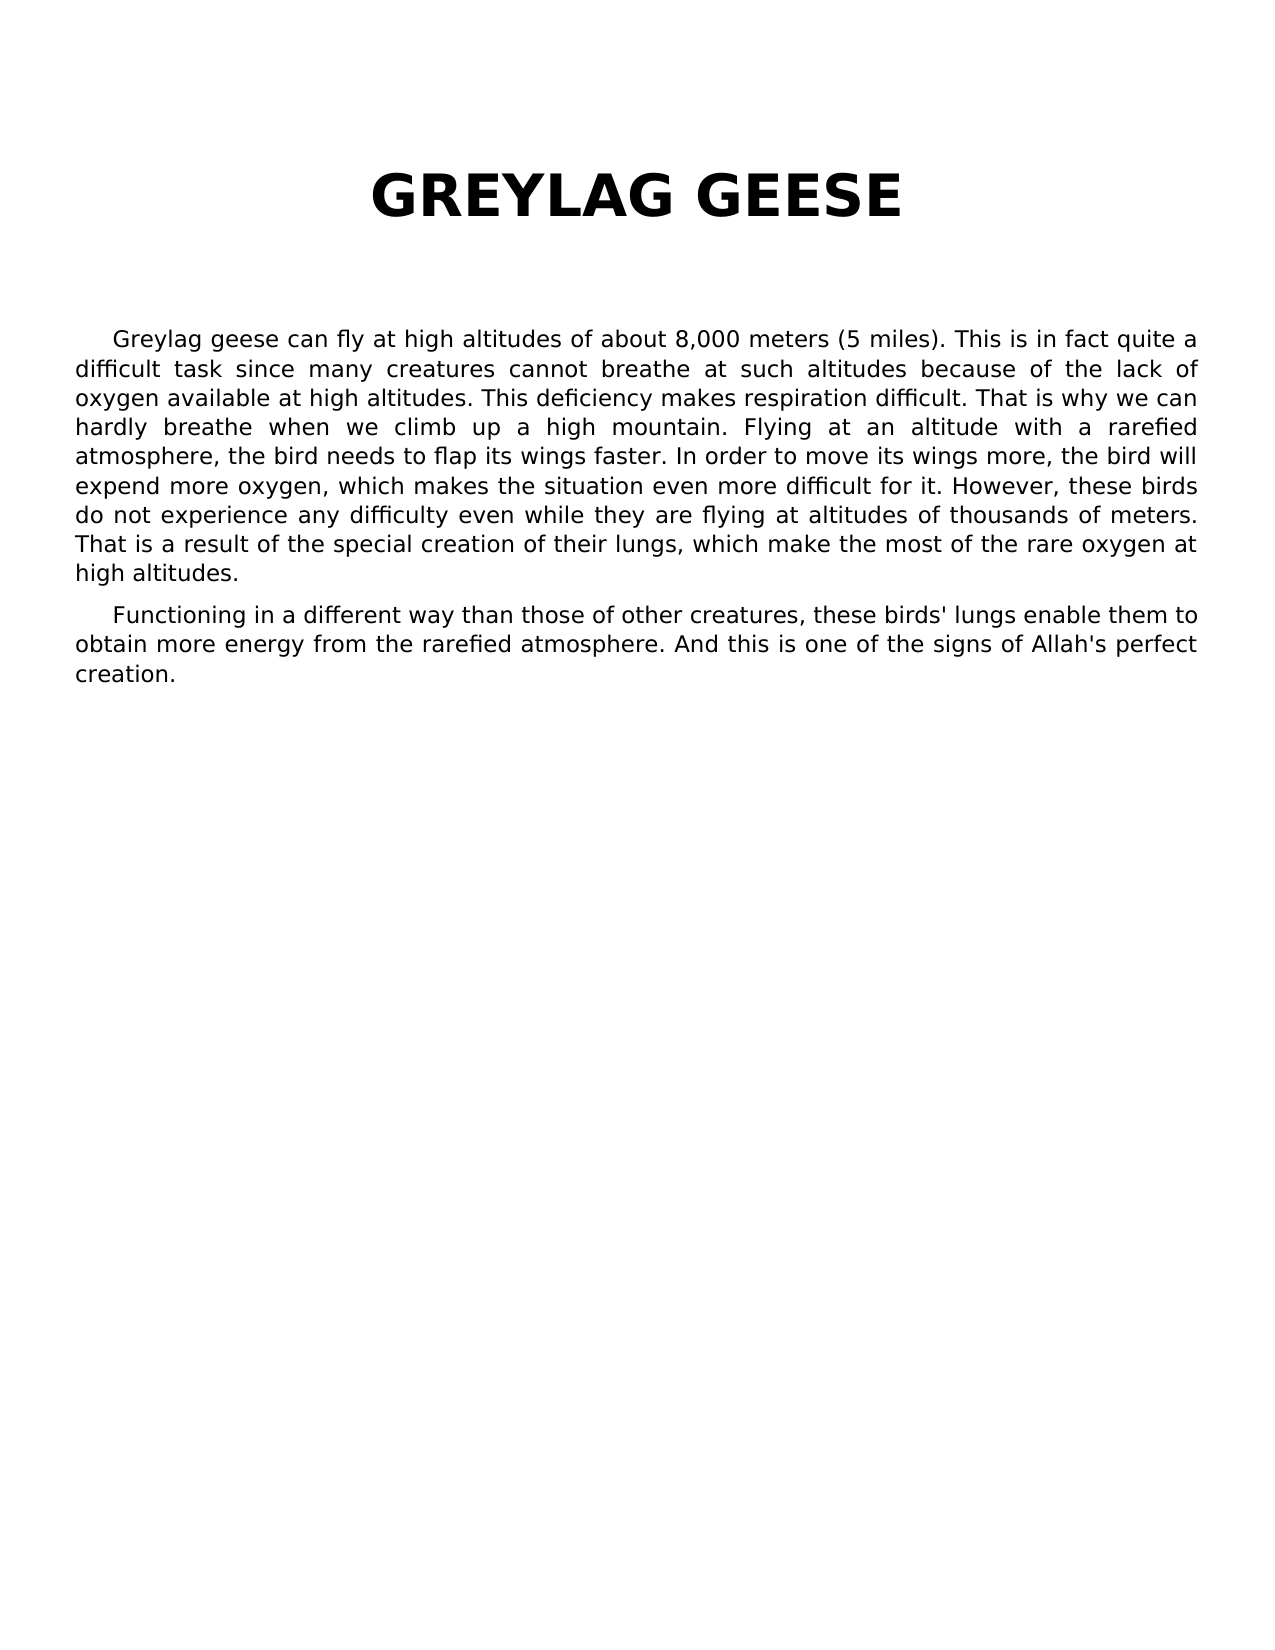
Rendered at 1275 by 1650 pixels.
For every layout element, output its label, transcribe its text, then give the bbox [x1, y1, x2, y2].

subtitle GREYLAG GEESE [75, 162, 1200, 230]
text Greylag geese can fly at high altitudes of about 8,000 meters (5 miles). This is in fact quite a difficult task since many creatures cannot breathe at such altitudes because of the lack of oxygen available at high altitudes. This deficiency makes respiration difficult. That is why we can hardly breathe when we climb up a high mountain. Flying at an altitude with a rarefied atmosphere, the bird needs to flap its wings faster. In order to move its wings more, the bird will expend more oxygen, which makes the situation even more difficult for it. However, these birds do not experience any difficulty even while they are flying at altitudes of thousands of meters. That is a result of the special creation of their lungs, which make the most of the rare oxygen at high altitudes. [75, 326, 1200, 587]
text Functioning in a different way than those of other creatures, these birds' lungs enable them to obtain more energy from the rarefied atmosphere. And this is one of the signs of Allah's perfect creation. [75, 602, 1200, 688]
